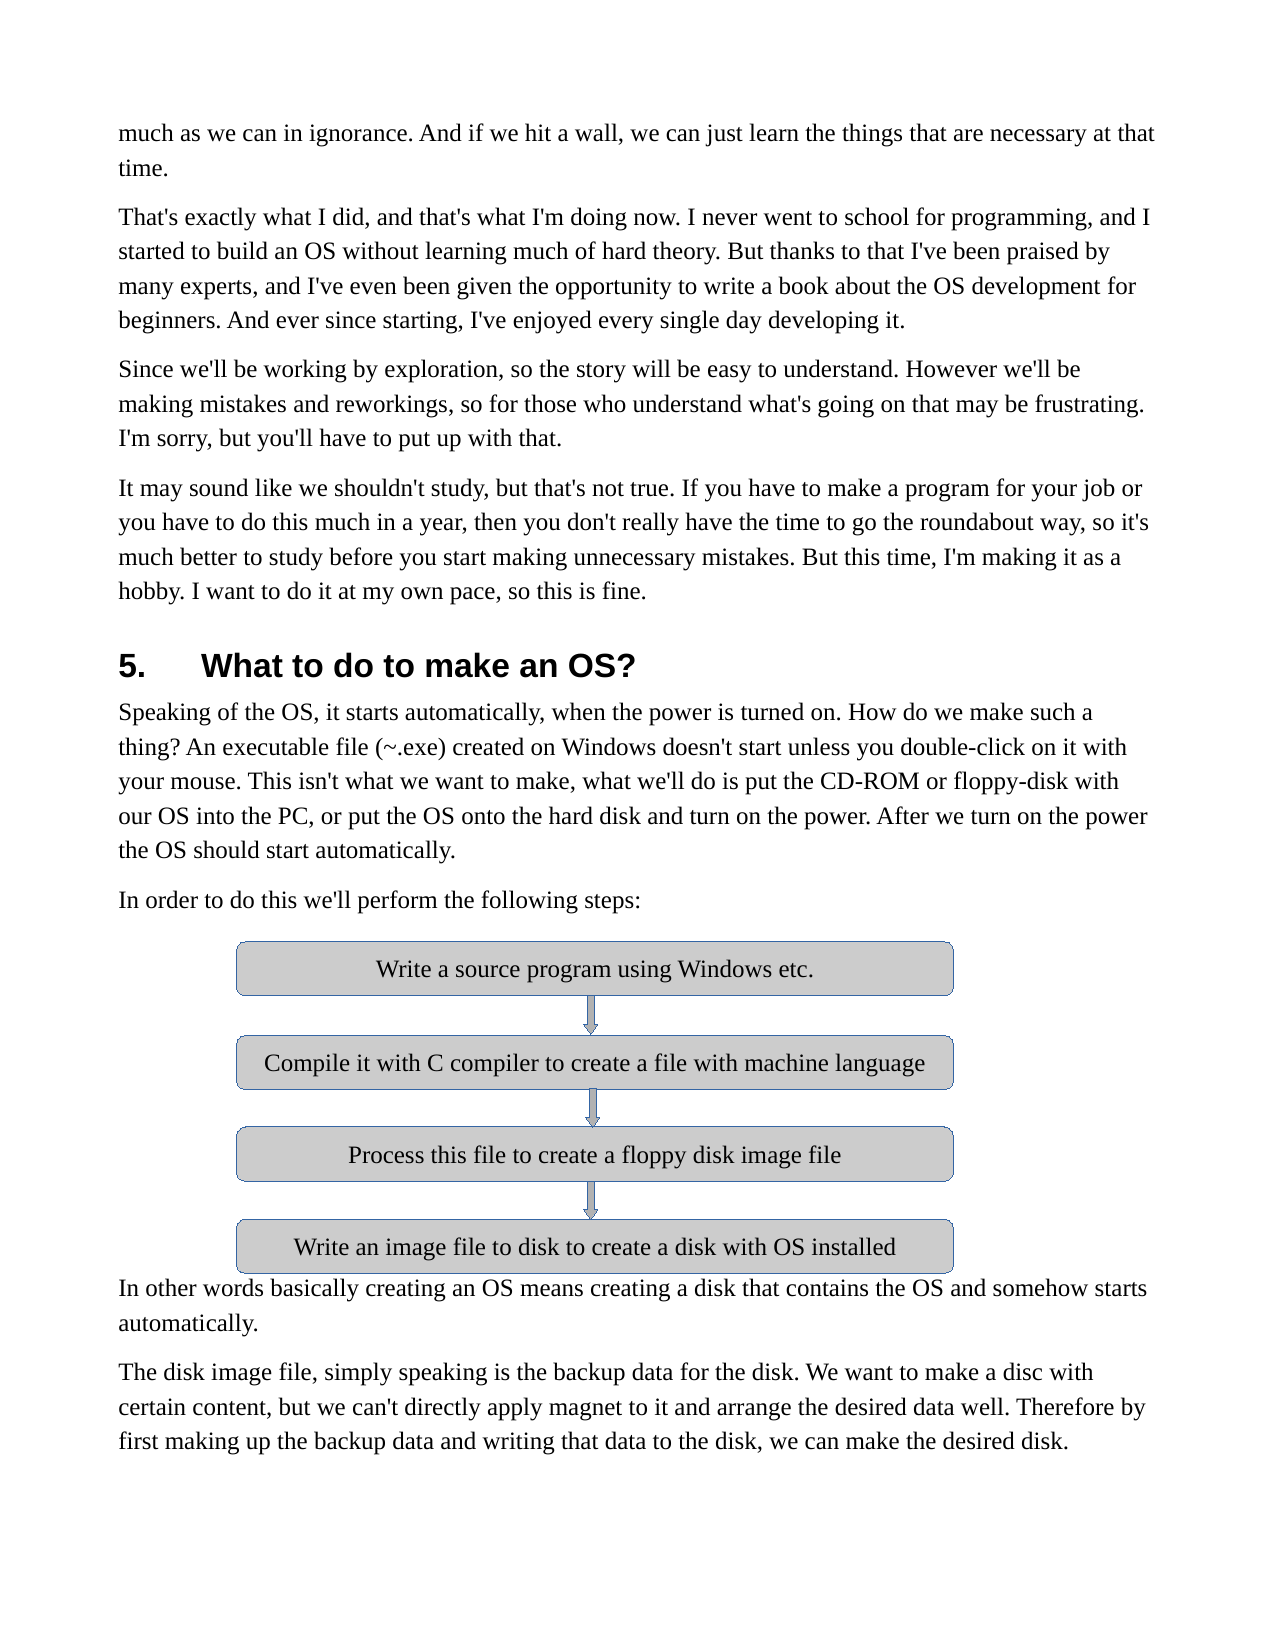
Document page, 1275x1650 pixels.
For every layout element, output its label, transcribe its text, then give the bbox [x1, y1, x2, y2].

subtitle What to do to make an OS? [118, 646, 1157, 685]
text In order to do this we'll perform the following steps: [118, 885, 1157, 913]
text much as we can in ignorance. And if we hit a wall, we can just learn the things that are necessary at that time. [118, 118, 1157, 181]
text Since we'll be working by exploration, so the story will be easy to understand. However we'll be making mistakes and reworkings, so for those who understand what's going on that may be frustrating. I'm sorry, but you'll have to put up with that. [118, 354, 1157, 452]
text In other words basically creating an OS means creating a disk that contains the OS and somehow starts automatically. [118, 934, 1157, 1337]
text Speaking of the OS, it starts automatically, when the power is turned on. How do we make such a thing? An executable file (~.exe) created on Windows doesn't start unless you double-click on it with your mouse. This isn't what we want to make, what we'll do is put the CD-ROM or floppy-disk with our OS into the PC, or put the OS onto the hard disk and turn on the power. After we turn on the power the OS should start automatically. [118, 697, 1157, 864]
text That's exactly what I did, and that's what I'm doing now. I never went to school for programming, and I started to build an OS without learning much of hard theory. But thanks to that I've been praised by many experts, and I've even been given the opportunity to write a book about the OS development for beginners. And ever since starting, I've enjoyed every single day developing it. [118, 202, 1157, 334]
text The disk image file, simply speaking is the backup data for the disk. We want to make a disc with certain content, but we can't directly apply magnet to it and arrange the desired data well. Therefore by first making up the backup data and writing that data to the disk, we can make the desired disk. [118, 1357, 1157, 1455]
text It may sound like we shouldn't study, but that's not true. If you have to make a program for your job or you have to do this much in a year, then you don't really have the time to go the roundabout way, so it's much better to study before you start making unnecessary mistakes. But this time, I'm making it as a hobby. I want to do it at my own pace, so this is fine. [118, 473, 1157, 605]
